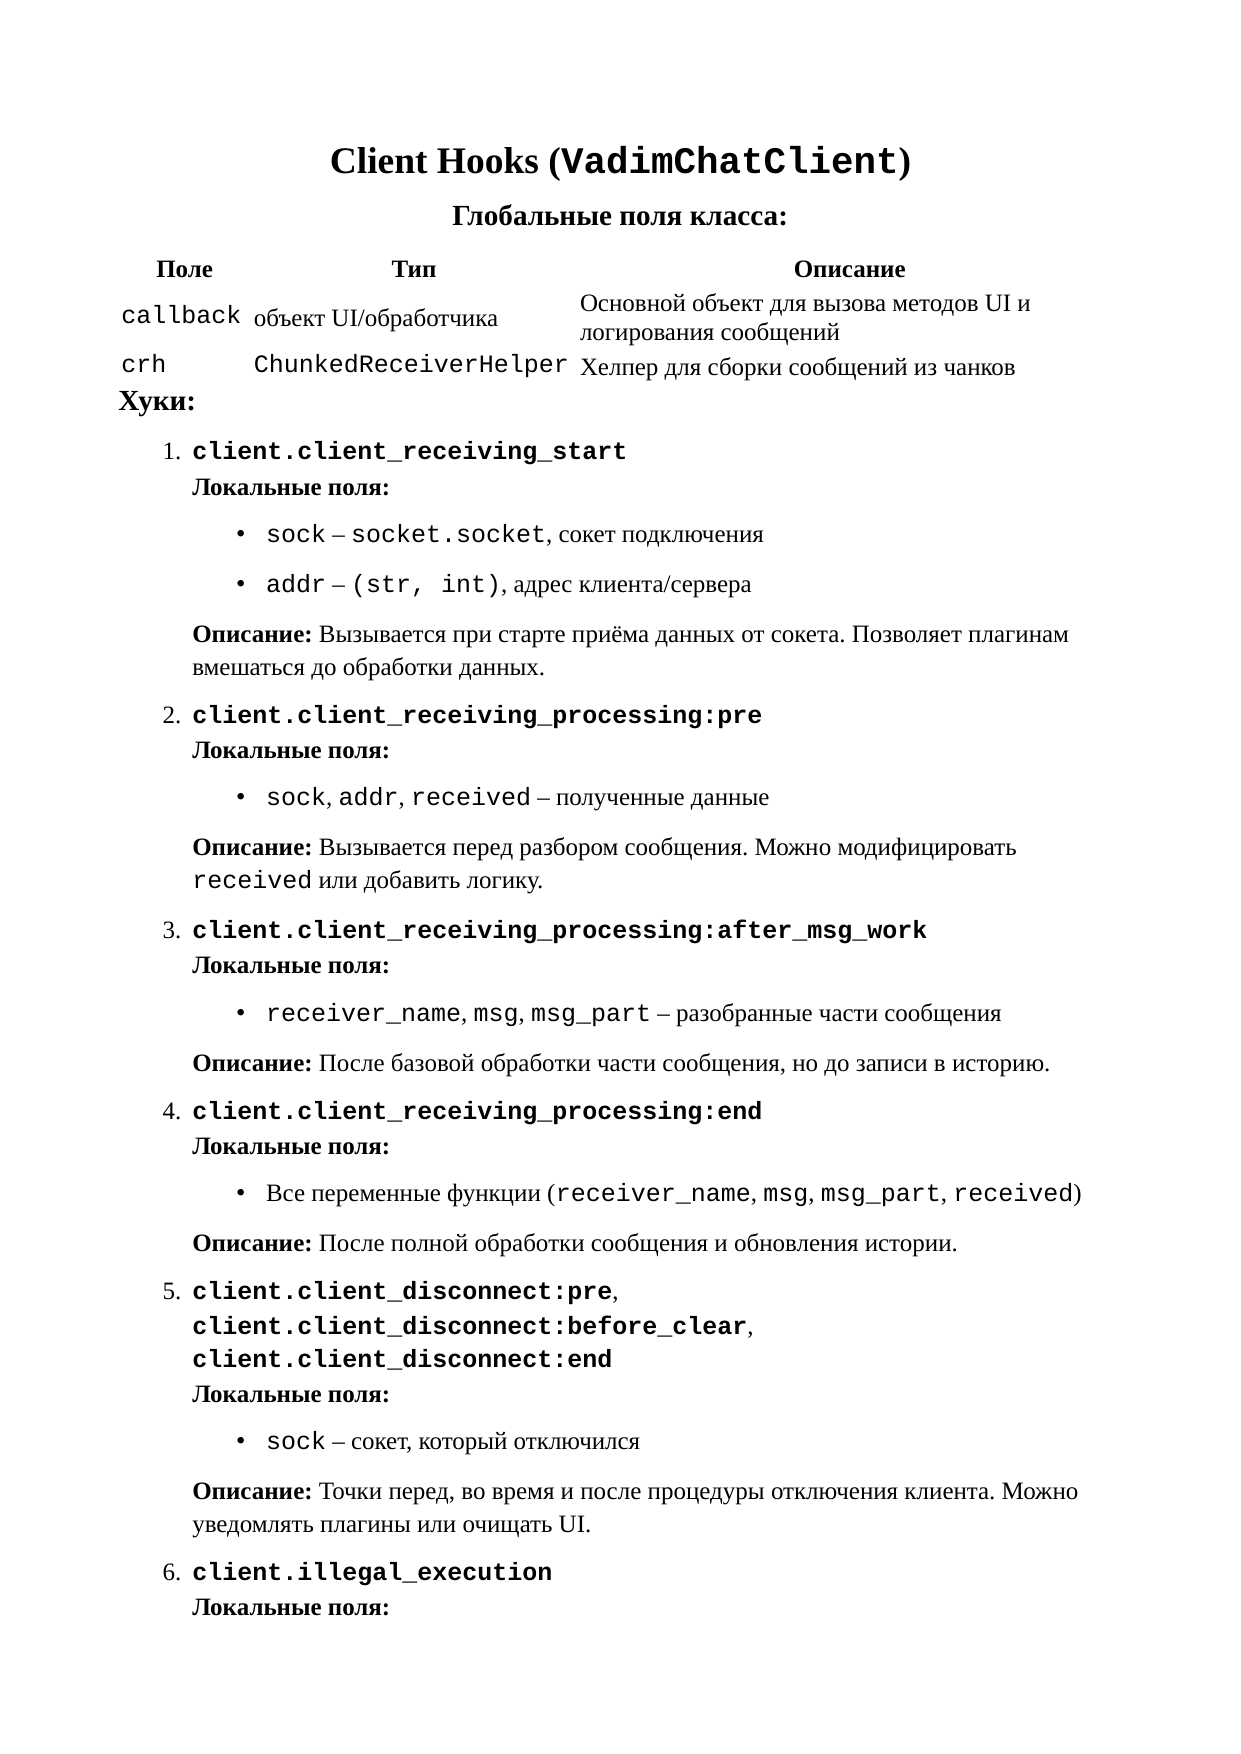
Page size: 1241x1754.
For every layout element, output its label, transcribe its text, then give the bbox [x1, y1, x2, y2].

table_cell Основной объект для вызова методов UI и логирования сообщений [577, 285, 1122, 349]
list Описание: Точки перед, во время и после процедуры отключения клиента. Можно уведомлять плагины или очищать UI. [162, 1476, 1122, 1538]
table_header Описание [577, 251, 1122, 285]
list receiver_name, msg, msg_part – разобранные части сообщения [236, 998, 1122, 1029]
table_header Поле [118, 251, 251, 285]
list client.client_receiving_start Локальные поля: [162, 436, 1122, 500]
list Описание: После полной обработки сообщения и обновления истории. [162, 1228, 1122, 1257]
list Описание: После базовой обработки части сообщения, но до записи в историю. [162, 1048, 1122, 1077]
list sock, addr, received – полученные данные [236, 782, 1122, 813]
list sock – socket.socket, сокет подключения [236, 519, 1122, 550]
list client.client_receiving_processing:end Локальные поля: [162, 1096, 1122, 1160]
subtitle Глобальные поля класса: [118, 198, 1122, 231]
list Описание: Вызывается при старте приёма данных от сокета. Позволяет плагинам вмешаться до обработки данных. [162, 619, 1122, 681]
table_cell ChunkedReceiverHelper [251, 349, 577, 383]
list Все переменные функции (receiver_name, msg, msg_part, received) [236, 1178, 1122, 1209]
subtitle Client Hooks (VadimChatClient) [118, 139, 1122, 185]
list client.client_receiving_processing:pre Локальные поля: [162, 700, 1122, 764]
list client.client_receiving_processing:after_msg_work Локальные поля: [162, 916, 1122, 979]
list client.client_disconnect:pre, client.client_disconnect:before_clear, client.client_disconnect:end Локальные поля: [162, 1276, 1122, 1408]
table_header Тип [251, 251, 577, 285]
list addr – (str, int), адрес клиента/сервера [236, 569, 1122, 600]
subtitle Хуки: [118, 383, 1122, 417]
list sock – сокет, который отключился [236, 1426, 1122, 1457]
table_cell объект UI/обработчика [251, 285, 577, 349]
list Описание: Вызывается перед разбором сообщения. Можно модифицировать received или добавить логику. [162, 832, 1122, 896]
table_cell Хелпер для сборки сообщений из чанков [577, 349, 1122, 383]
table_cell callback [118, 285, 251, 349]
list client.illegal_execution Локальные поля: [162, 1557, 1122, 1621]
table_cell crh [118, 349, 251, 383]
